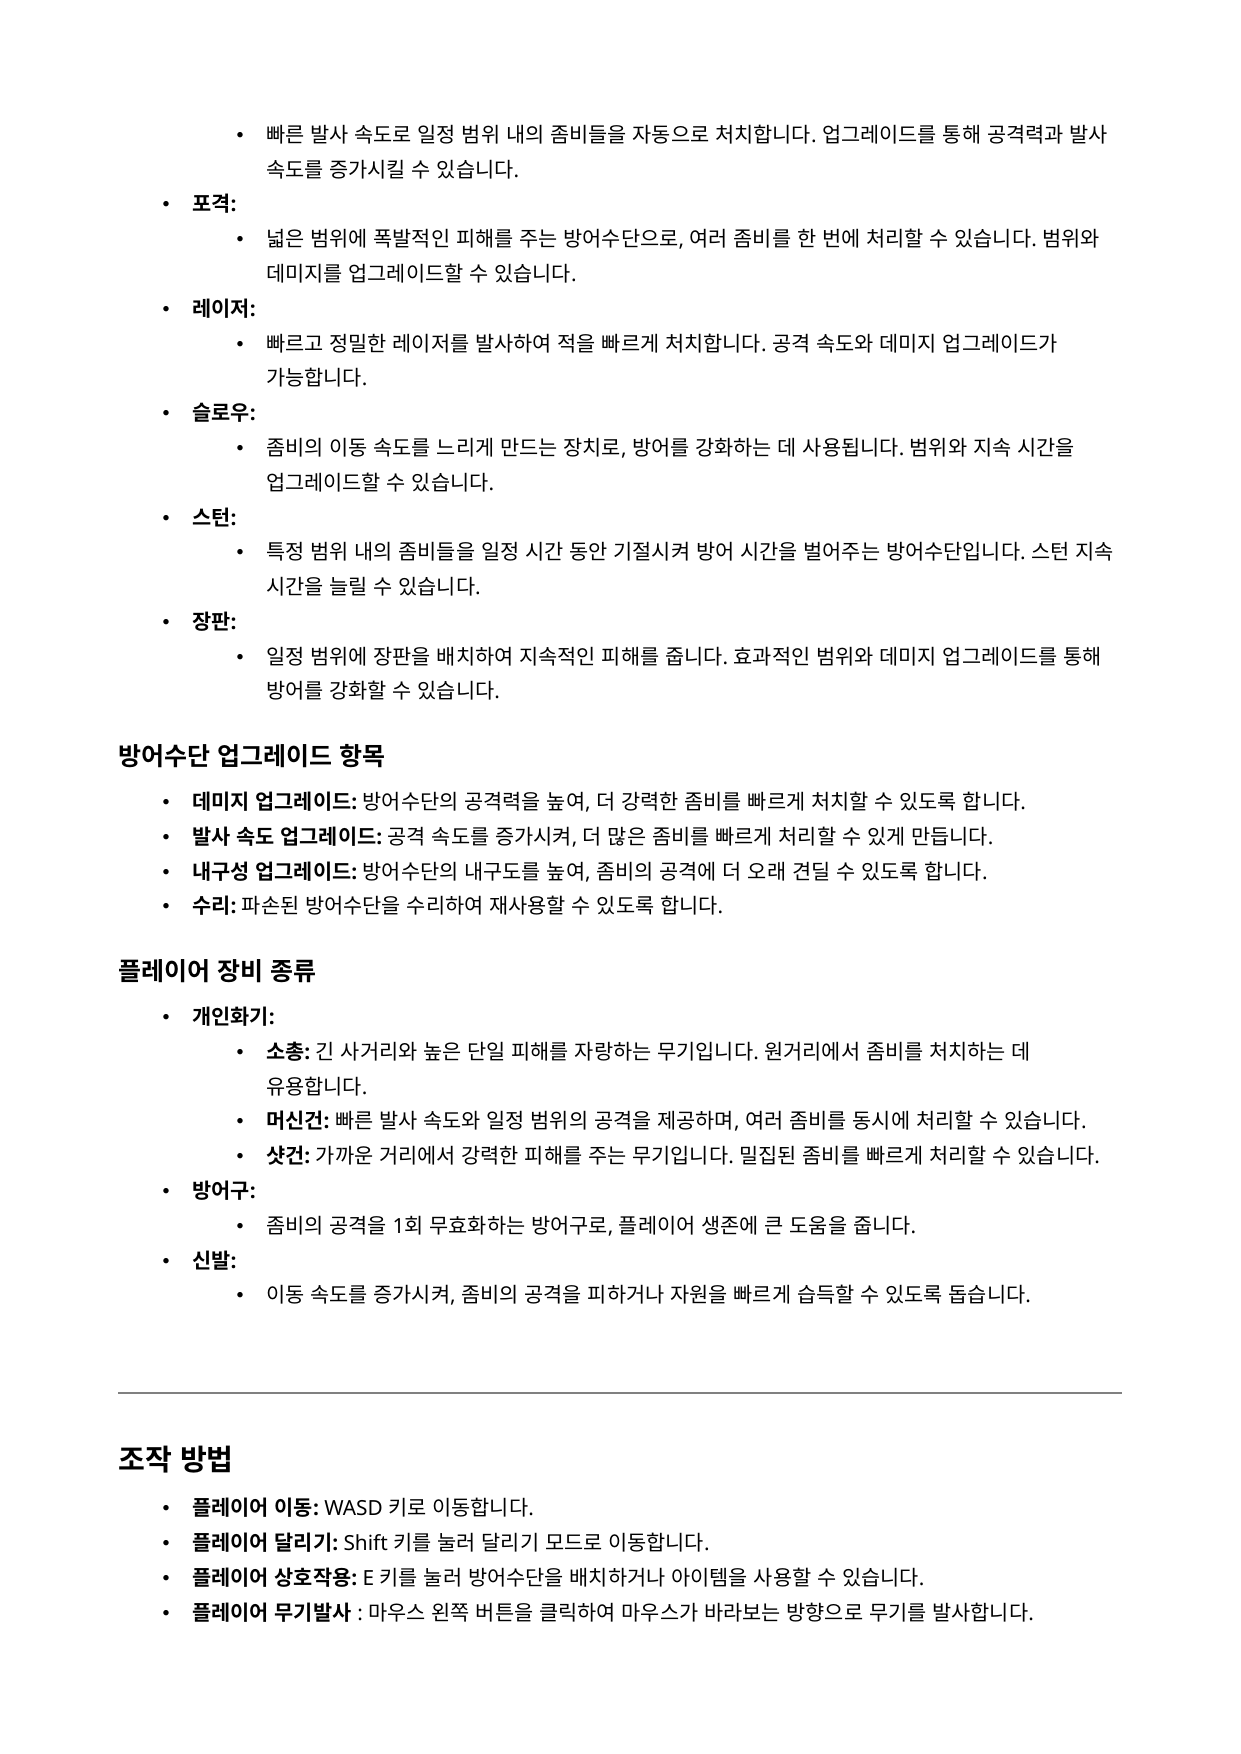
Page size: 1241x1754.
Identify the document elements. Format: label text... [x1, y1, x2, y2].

list 개인화기: [162, 1000, 1122, 1031]
list 플레이어 이동: WASD 키로 이동합니다. [162, 1492, 1122, 1522]
subtitle 방어수단 업그레이드 항목 [118, 737, 1122, 773]
list 장판: [162, 605, 1122, 636]
list 넓은 범위에 폭발적인 피해를 주는 방어수단으로, 여러 좀비를 한 번에 처리할 수 있습니다. 범위와 데미지를 업그레이드할 수 있습니다. [236, 222, 1122, 288]
list 이동 속도를 증가시켜, 좀비의 공격을 피하거나 자원을 빠르게 습득할 수 있도록 돕습니다. [236, 1279, 1122, 1309]
list 스턴: [162, 501, 1122, 531]
list 빠르고 정밀한 레이저를 발사하여 적을 빠르게 처치합니다. 공격 속도와 데미지 업그레이드가 가능합니다. [236, 327, 1122, 392]
list 플레이어 무기발사 : 마우스 왼쪽 버튼을 클릭하여 마우스가 바라보는 방향으로 무기를 발사합니다. [162, 1596, 1122, 1626]
list 소총: 긴 사거리와 높은 단일 피해를 자랑하는 무기입니다. 원거리에서 좀비를 처치하는 데 유용합니다. [236, 1035, 1122, 1100]
list 방어구: [162, 1174, 1122, 1205]
list 특정 범위 내의 좀비들을 일정 시간 동안 기절시켜 방어 시간을 벌어주는 방어수단입니다. 스턴 지속 시간을 늘릴 수 있습니다. [236, 536, 1122, 601]
list 플레이어 상호작용: E 키를 눌러 방어수단을 배치하거나 아이템을 사용할 수 있습니다. [162, 1561, 1122, 1592]
subtitle 조작 방법 [118, 1437, 1122, 1479]
list 발사 속도 업그레이드: 공격 속도를 증가시켜, 더 많은 좀비를 빠르게 처리할 수 있게 만듭니다. [162, 820, 1122, 851]
list 슬로우: [162, 396, 1122, 427]
list 좀비의 공격을 1회 무효화하는 방어구로, 플레이어 생존에 큰 도움을 줍니다. [236, 1209, 1122, 1239]
list 샷건: 가까운 거리에서 강력한 피해를 주는 무기입니다. 밀집된 좀비를 빠르게 처리할 수 있습니다. [236, 1139, 1122, 1170]
list 수리: 파손된 방어수단을 수리하여 재사용할 수 있도록 합니다. [162, 890, 1122, 920]
list 레이저: [162, 292, 1122, 322]
list 신발: [162, 1244, 1122, 1274]
list 포격: [162, 188, 1122, 218]
list 머신건: 빠른 발사 속도와 일정 범위의 공격을 제공하며, 여러 좀비를 동시에 처리할 수 있습니다. [236, 1105, 1122, 1135]
list 내구성 업그레이드: 방어수단의 내구도를 높여, 좀비의 공격에 더 오래 견딜 수 있도록 합니다. [162, 855, 1122, 885]
list 좀비의 이동 속도를 느리게 만드는 장치로, 방어를 강화하는 데 사용됩니다. 범위와 지속 시간을 업그레이드할 수 있습니다. [236, 431, 1122, 496]
list 일정 범위에 장판을 배치하여 지속적인 피해를 줍니다. 효과적인 범위와 데미지 업그레이드를 통해 방어를 강화할 수 있습니다. [236, 640, 1122, 705]
subtitle 플레이어 장비 종류 [118, 952, 1122, 988]
list 데미지 업그레이드: 방어수단의 공격력을 높여, 더 강력한 좀비를 빠르게 처치할 수 있도록 합니다. [162, 785, 1122, 816]
list 빠른 발사 속도로 일정 범위 내의 좀비들을 자동으로 처치합니다. 업그레이드를 통해 공격력과 발사 속도를 증가시킬 수 있습니다. [236, 118, 1122, 183]
list 플레이어 달리기: Shift 키를 눌러 달리기 모드로 이동합니다. [162, 1526, 1122, 1557]
